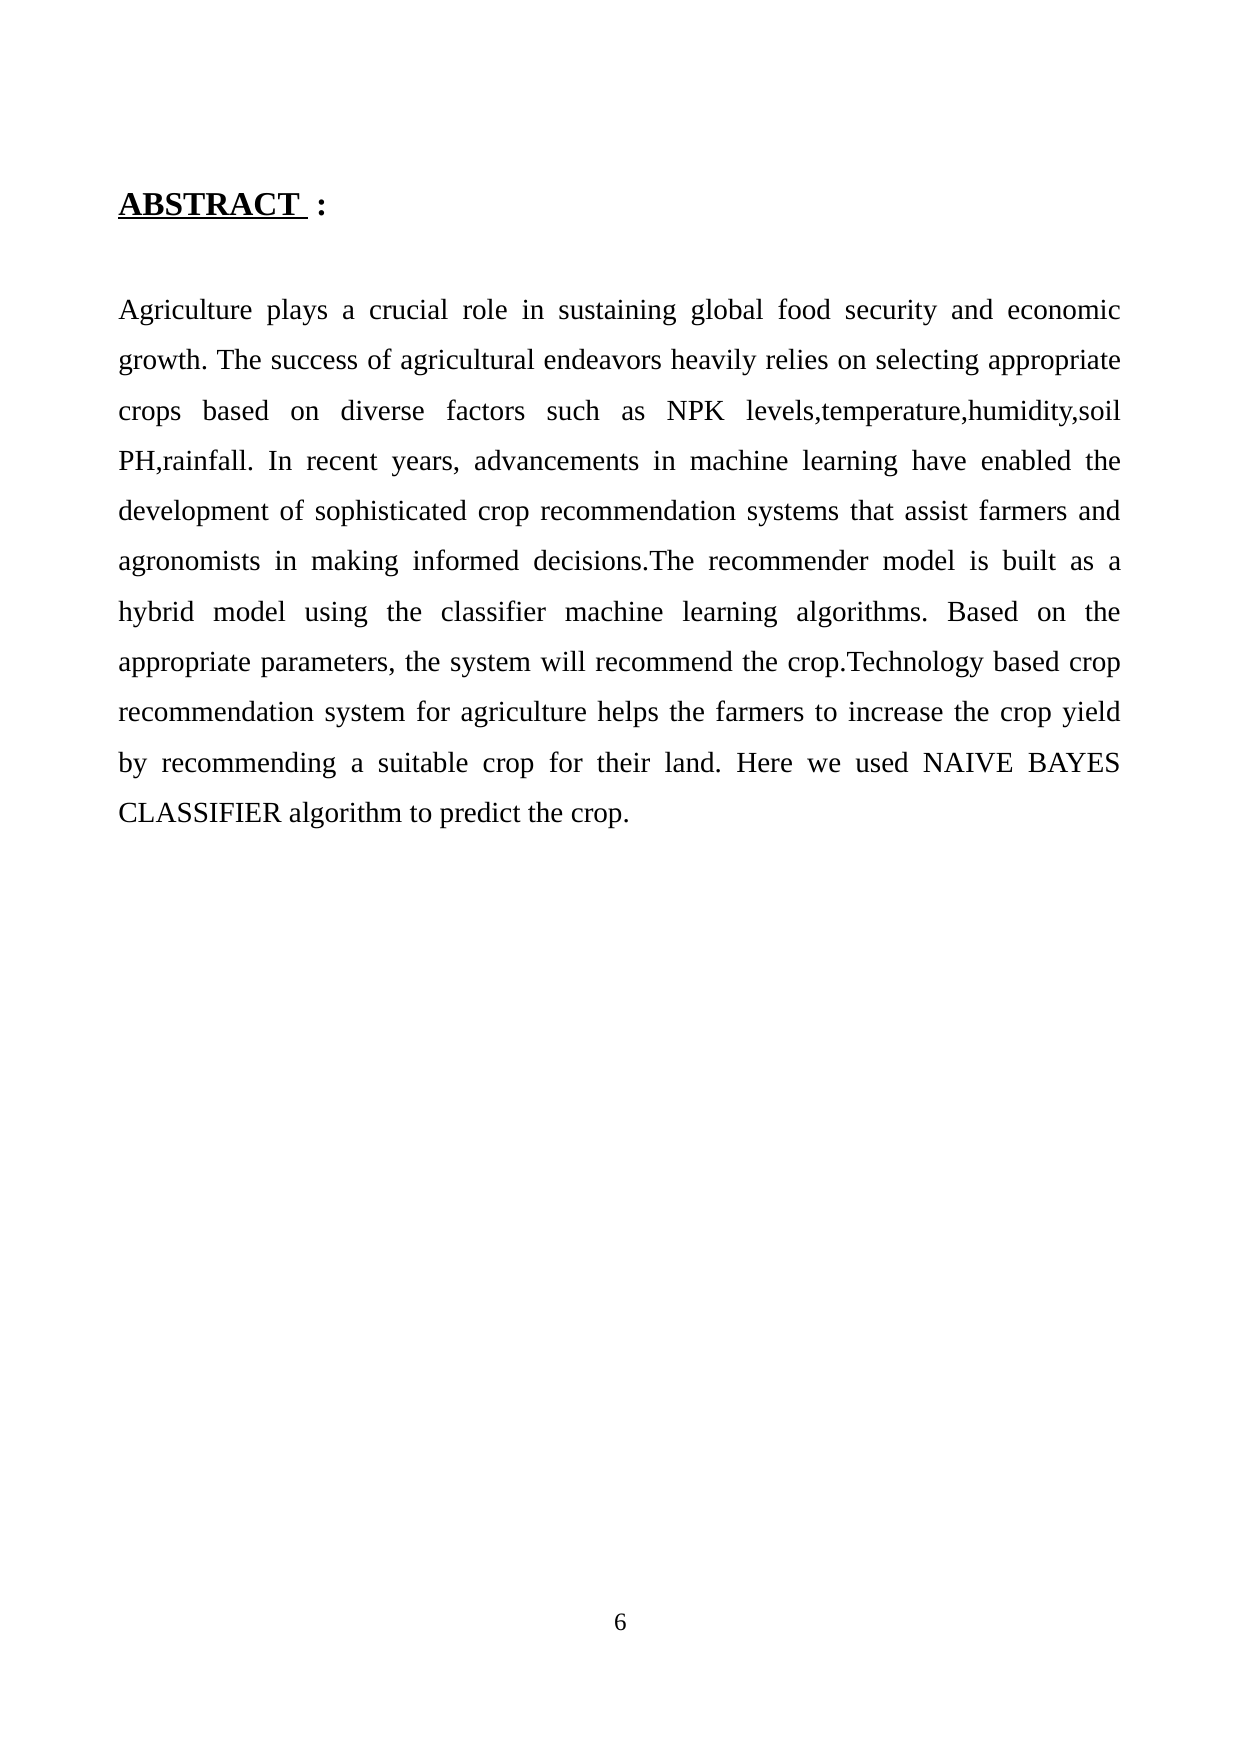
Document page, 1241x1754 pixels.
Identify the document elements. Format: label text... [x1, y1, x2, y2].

text ABSTRACT : [118, 184, 1122, 222]
text Agriculture plays a crucial role in sustaining global food security and economic growth. The success of agricultural endeavors heavily relies on selecting appropriate crops based on diverse factors such as NPK levels,temperature,humidity,soil PH,rainfall. In recent years, advancements in machine learning have enabled the development of sophisticated crop recommendation systems that assist farmers and agronomists in making informed decisions.The recommender model is built as a hybrid model using the classifier machine learning algorithms. Based on the appropriate parameters, the system will recommend the crop.Technology based crop recommendation system for agriculture helps the farmers to increase the crop yield by recommending a suitable crop for their land. Here we used NAIVE BAYES CLASSIFIER algorithm to predict the crop. [118, 292, 1122, 829]
